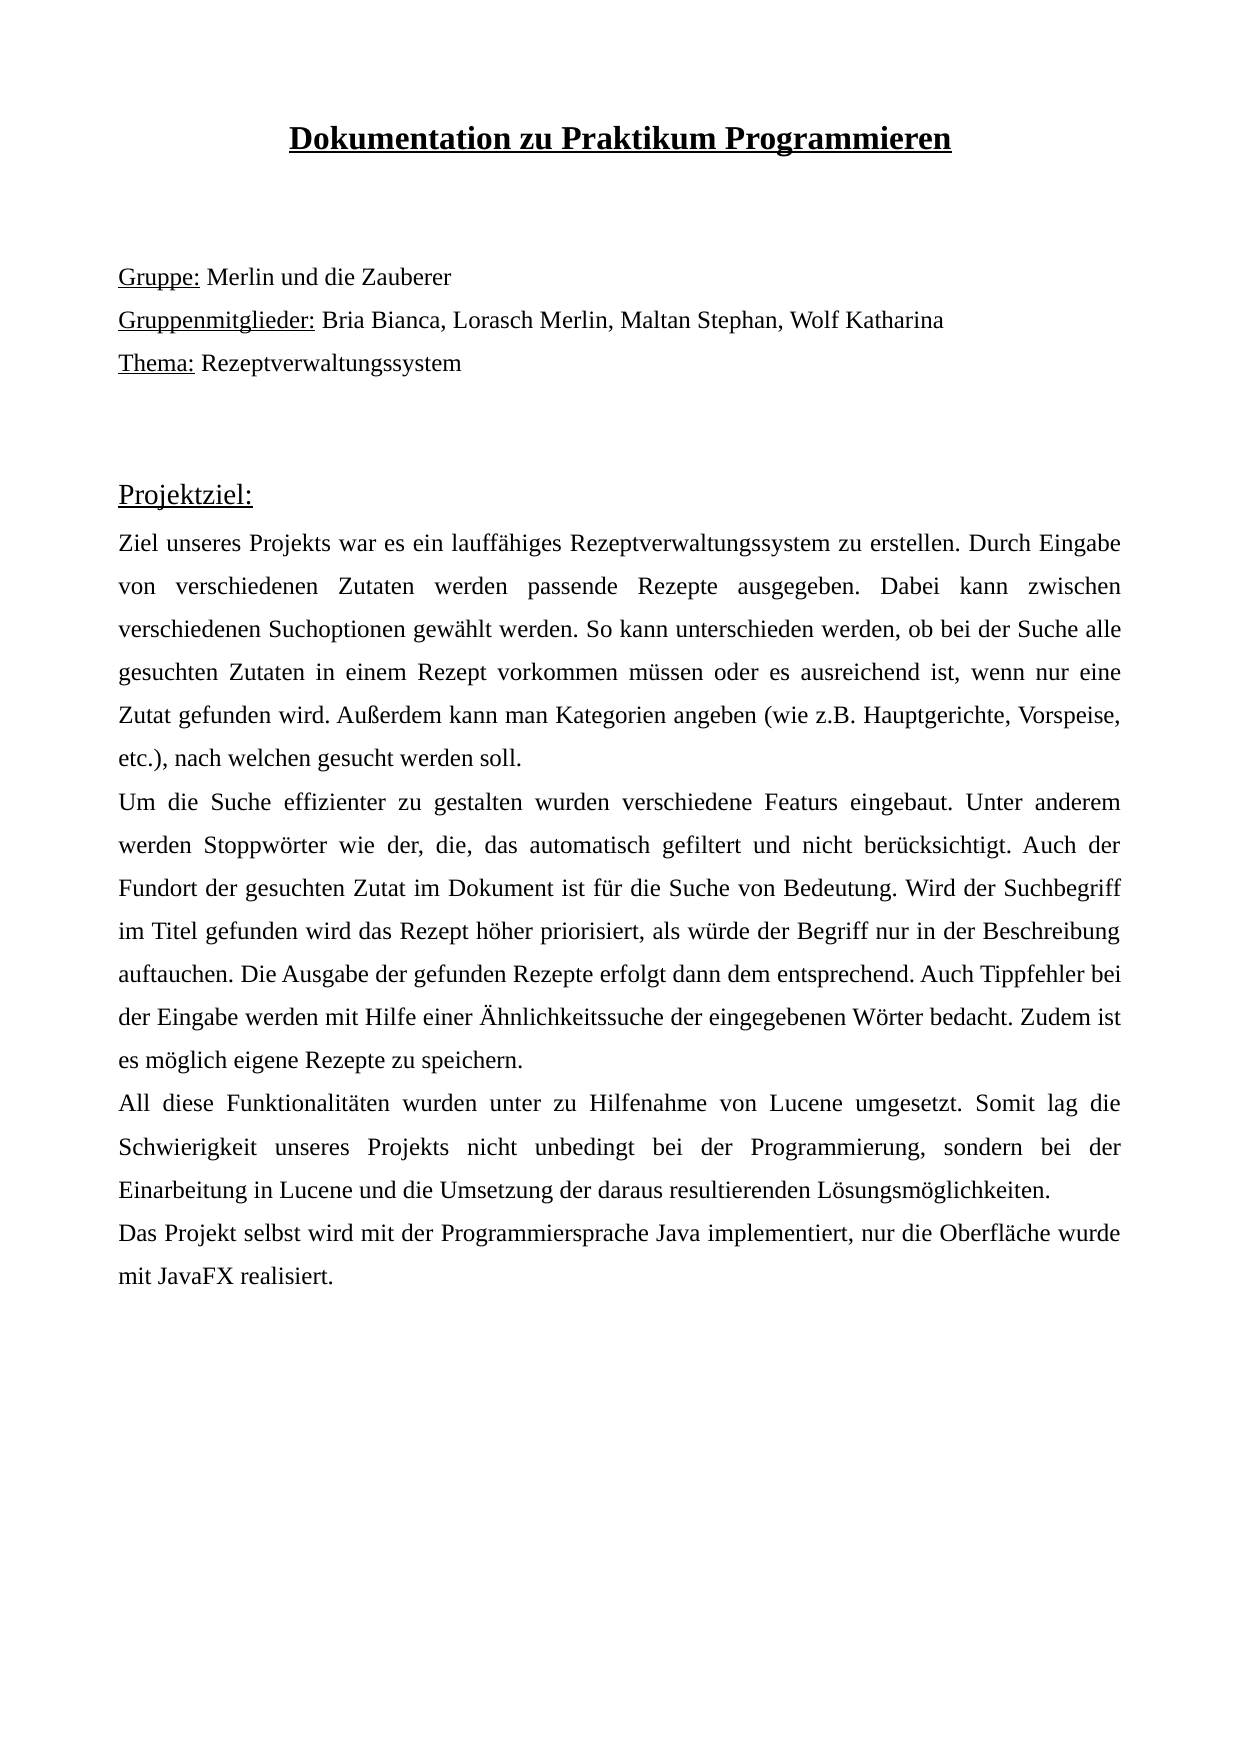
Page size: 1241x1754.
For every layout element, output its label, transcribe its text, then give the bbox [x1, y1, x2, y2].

text All diese Funktionalitäten wurden unter zu Hilfenahme von Lucene umgesetzt. Somit lag die Schwierigkeit unseres Projekts nicht unbedingt bei der Programmierung, sondern bei der Einarbeitung in Lucene und die Umsetzung der daraus resultierenden Lösungsmöglichkeiten. [118, 1088, 1122, 1203]
text Um die Suche effizienter zu gestalten wurden verschiedene Featurs eingebaut. Unter anderem werden Stoppwörter wie der, die, das automatisch gefiltert und nicht berücksichtigt. Auch der Fundort der gesuchten Zutat im Dokument ist für die Suche von Bedeutung. Wird der Suchbegriff im Titel gefunden wird das Rezept höher priorisiert, als würde der Begriff nur in der Beschreibung auftauchen. Die Ausgabe der gefunden Rezepte erfolgt dann dem entsprechend. Auch Tippfehler bei der Eingabe werden mit Hilfe einer Ähnlichkeitssuche der eingegebenen Wörter bedacht. Zudem ist es möglich eigene Rezepte zu speichern. [118, 787, 1122, 1074]
text Dokumentation zu Praktikum Programmieren [118, 118, 1122, 156]
text Ziel unseres Projekts war es ein lauffähiges Rezeptverwaltungssystem zu erstellen. Durch Eingabe von verschiedenen Zutaten werden passende Rezepte ausgegeben. Dabei kann zwischen verschiedenen Suchoptionen gewählt werden. So kann unterschieden werden, ob bei der Suche alle gesuchten Zutaten in einem Rezept vorkommen müssen oder es ausreichend ist, wenn nur eine Zutat gefunden wird. Außerdem kann man Kategorien angeben (wie z.B. Hauptgerichte, Vorspeise, etc.), nach welchen gesucht werden soll. [118, 528, 1122, 772]
text Das Projekt selbst wird mit der Programmiersprache Java implementiert, nur die Oberfläche wurde mit JavaFX realisiert. [118, 1218, 1122, 1290]
text Thema: Rezeptverwaltungssystem [118, 348, 1122, 377]
text Gruppe: Merlin und die Zauberer [118, 262, 1122, 291]
text Gruppenmitglieder: Bria Bianca, Lorasch Merlin, Maltan Stephan, Wolf Katharina [118, 305, 1122, 334]
text Projektziel: [118, 477, 1122, 511]
